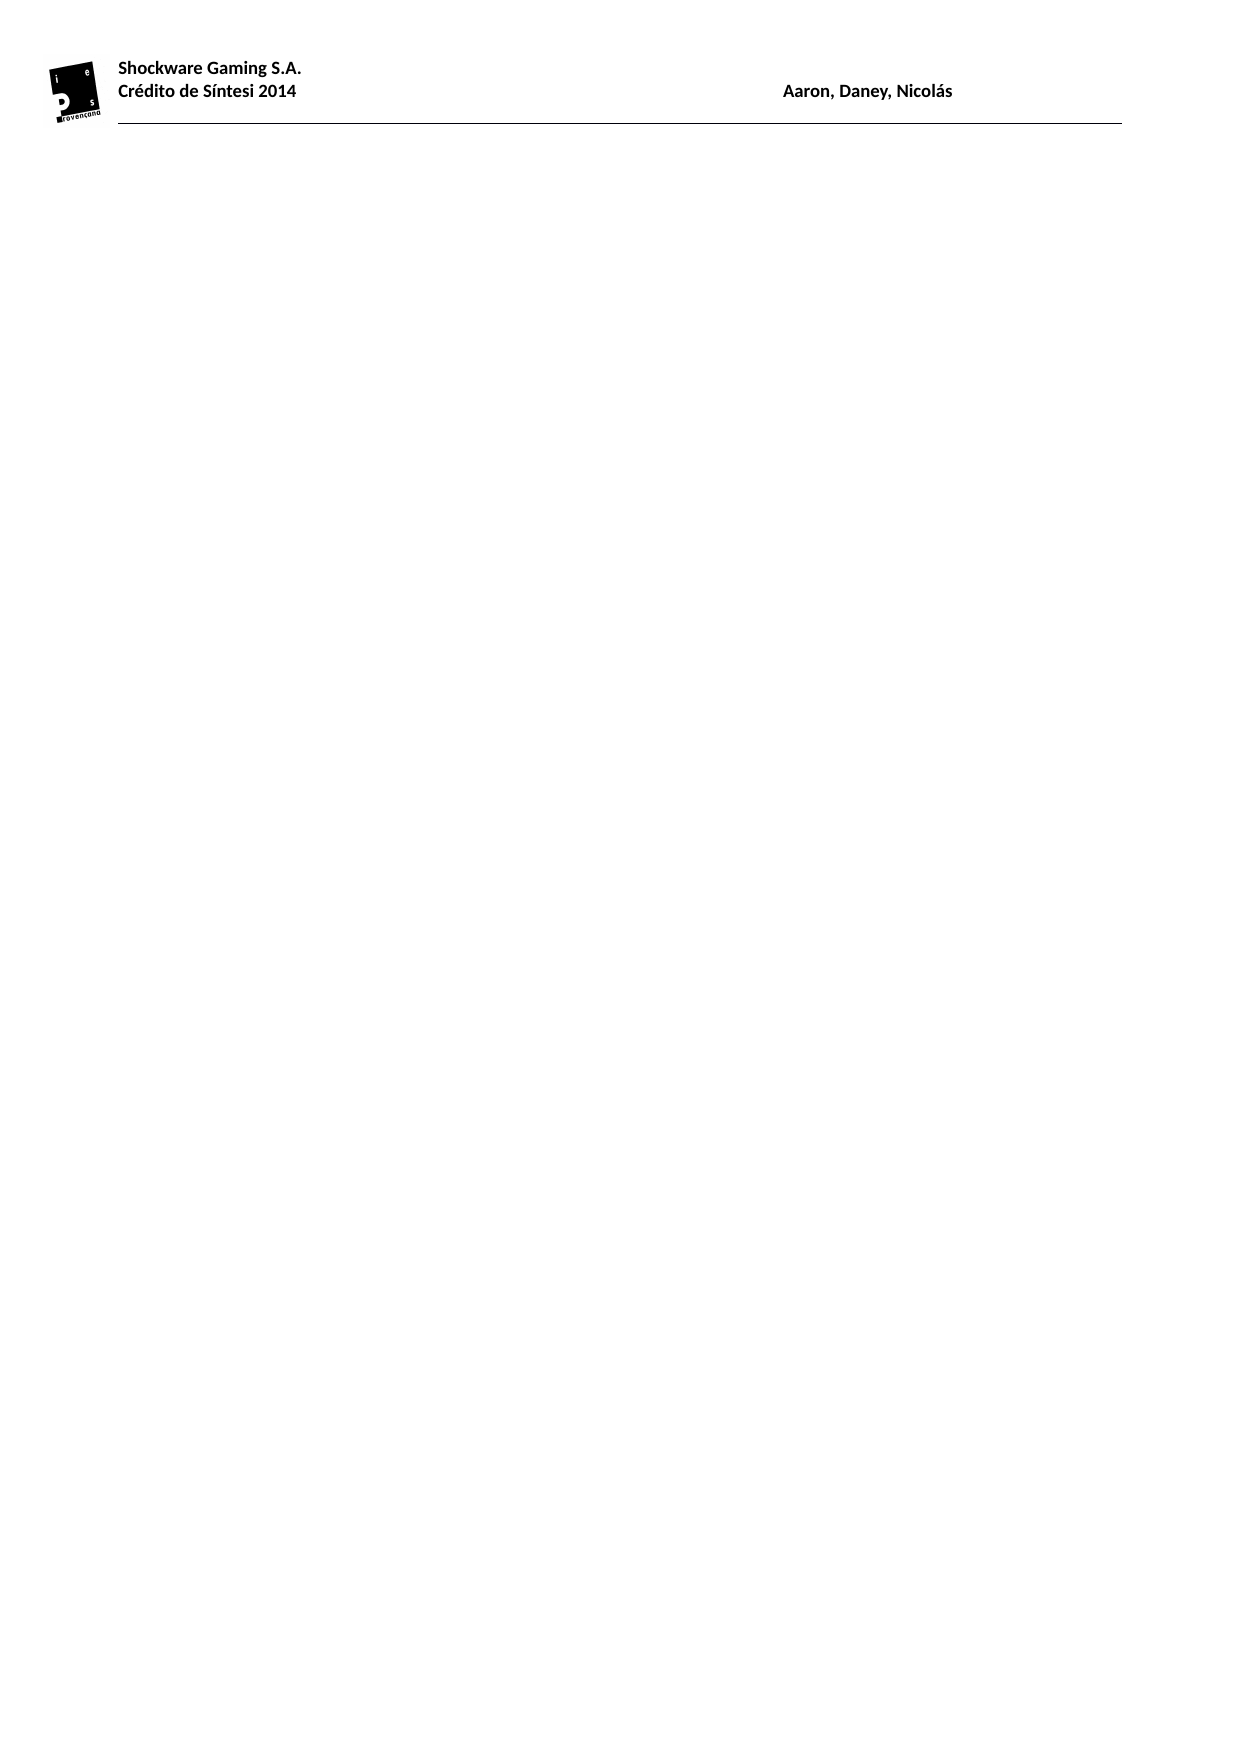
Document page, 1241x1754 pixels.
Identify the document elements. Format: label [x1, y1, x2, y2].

picture [43, 54, 110, 128]
